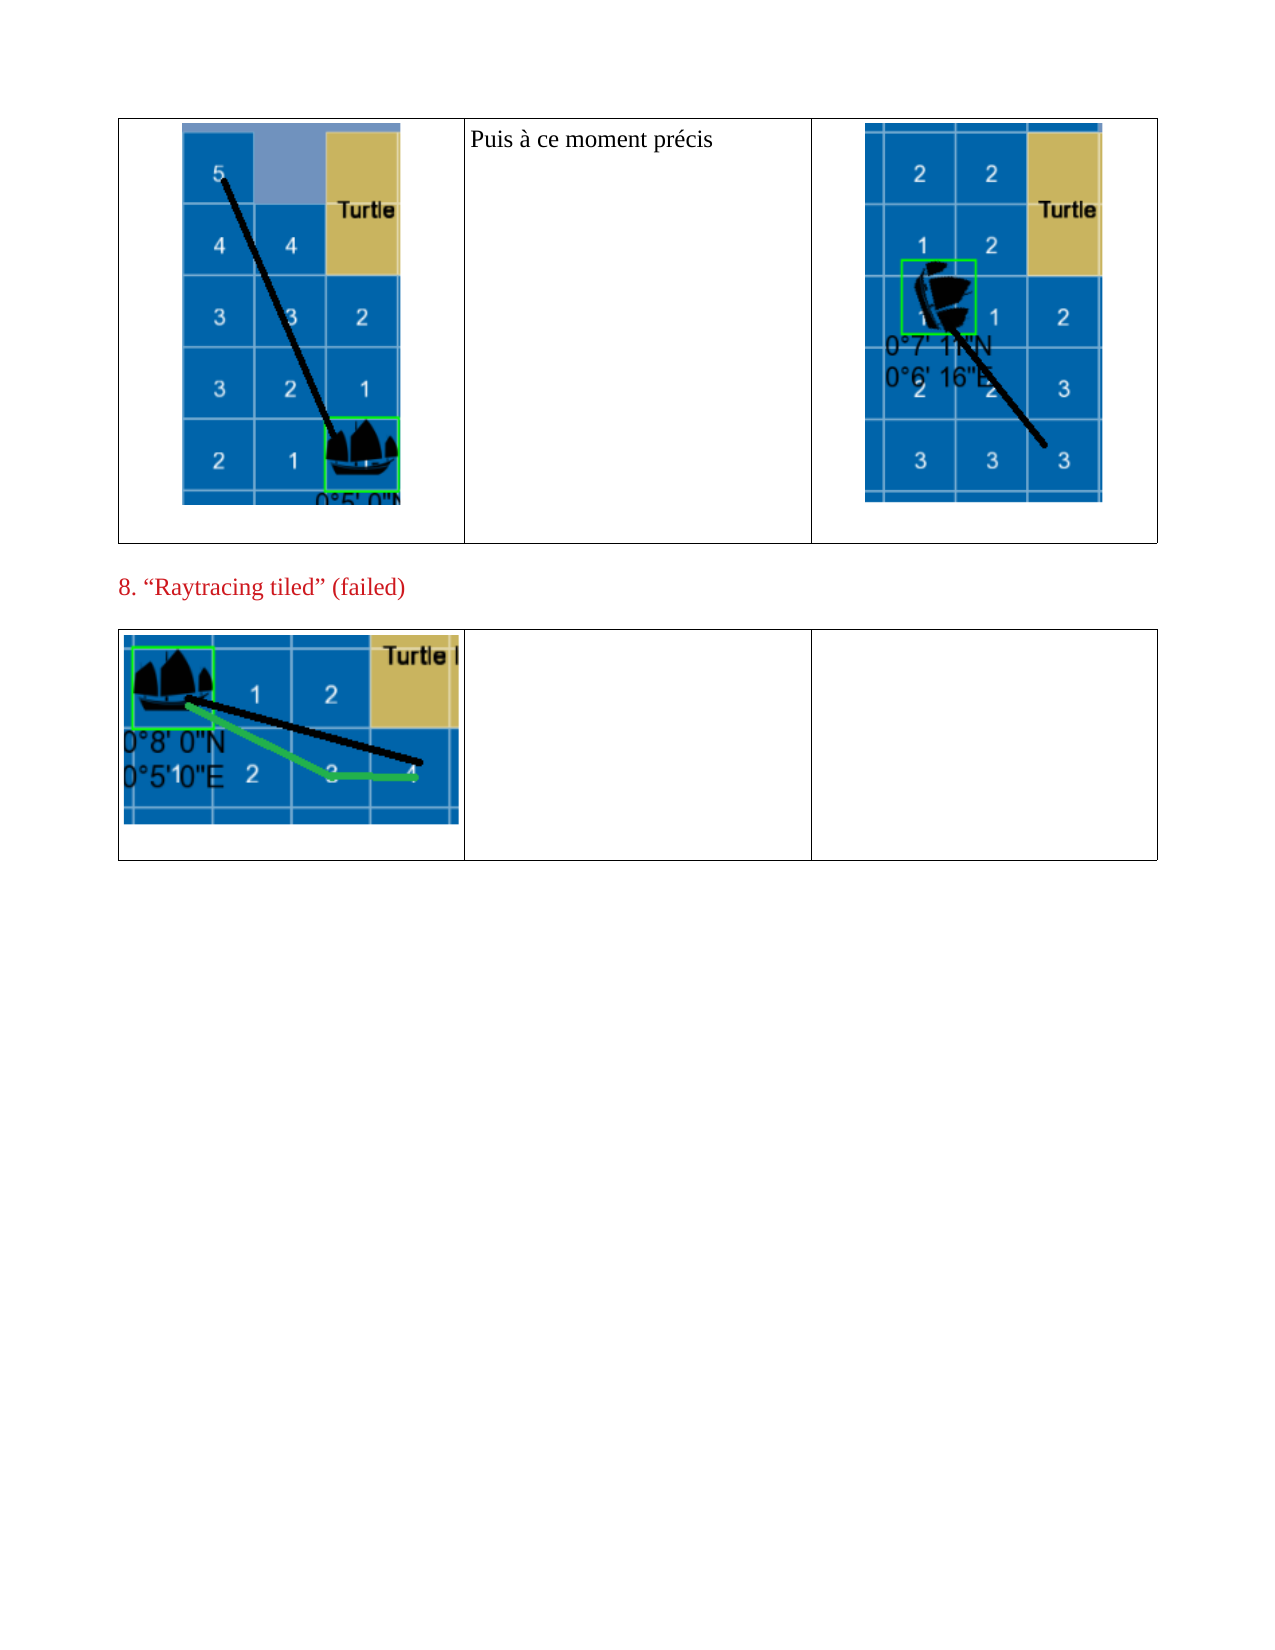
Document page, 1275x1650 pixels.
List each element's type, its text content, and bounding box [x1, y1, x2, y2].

picture [182, 123, 401, 505]
text 8. “Raytracing tiled” (failed) [118, 572, 1157, 600]
table_header [119, 630, 464, 860]
picture [123, 635, 459, 826]
table_header [812, 630, 1157, 860]
table_header [465, 630, 811, 860]
table_header [119, 119, 464, 543]
table_header Puis à ce moment précis [465, 119, 811, 543]
picture [865, 123, 1103, 509]
table_header [812, 119, 1157, 543]
